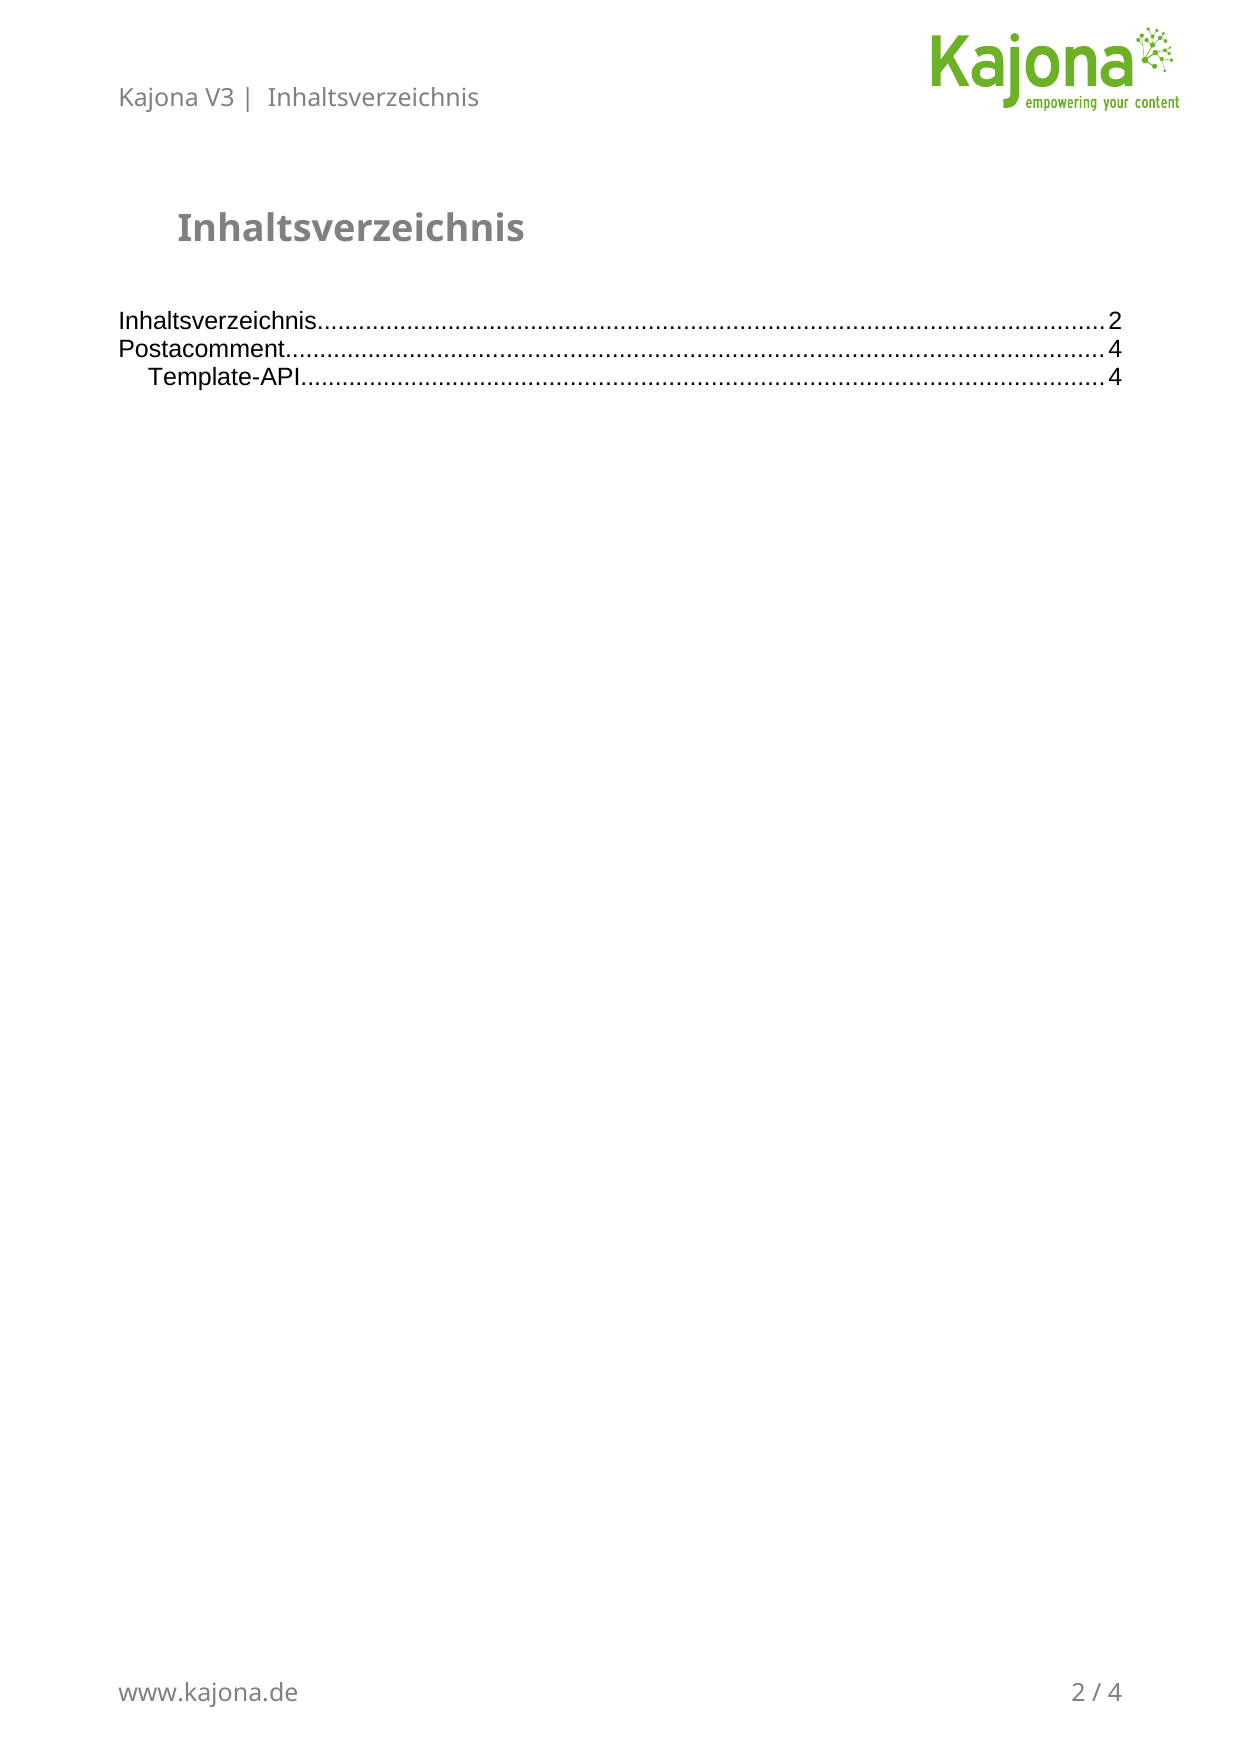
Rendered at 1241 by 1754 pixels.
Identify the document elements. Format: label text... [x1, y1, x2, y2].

subtitle Inhaltsverzeichnis [118, 201, 1122, 253]
text Template-API 4 [148, 363, 1122, 391]
text Postacomment 4 [118, 335, 1122, 363]
text Inhaltsverzeichnis 2 [118, 307, 1122, 335]
